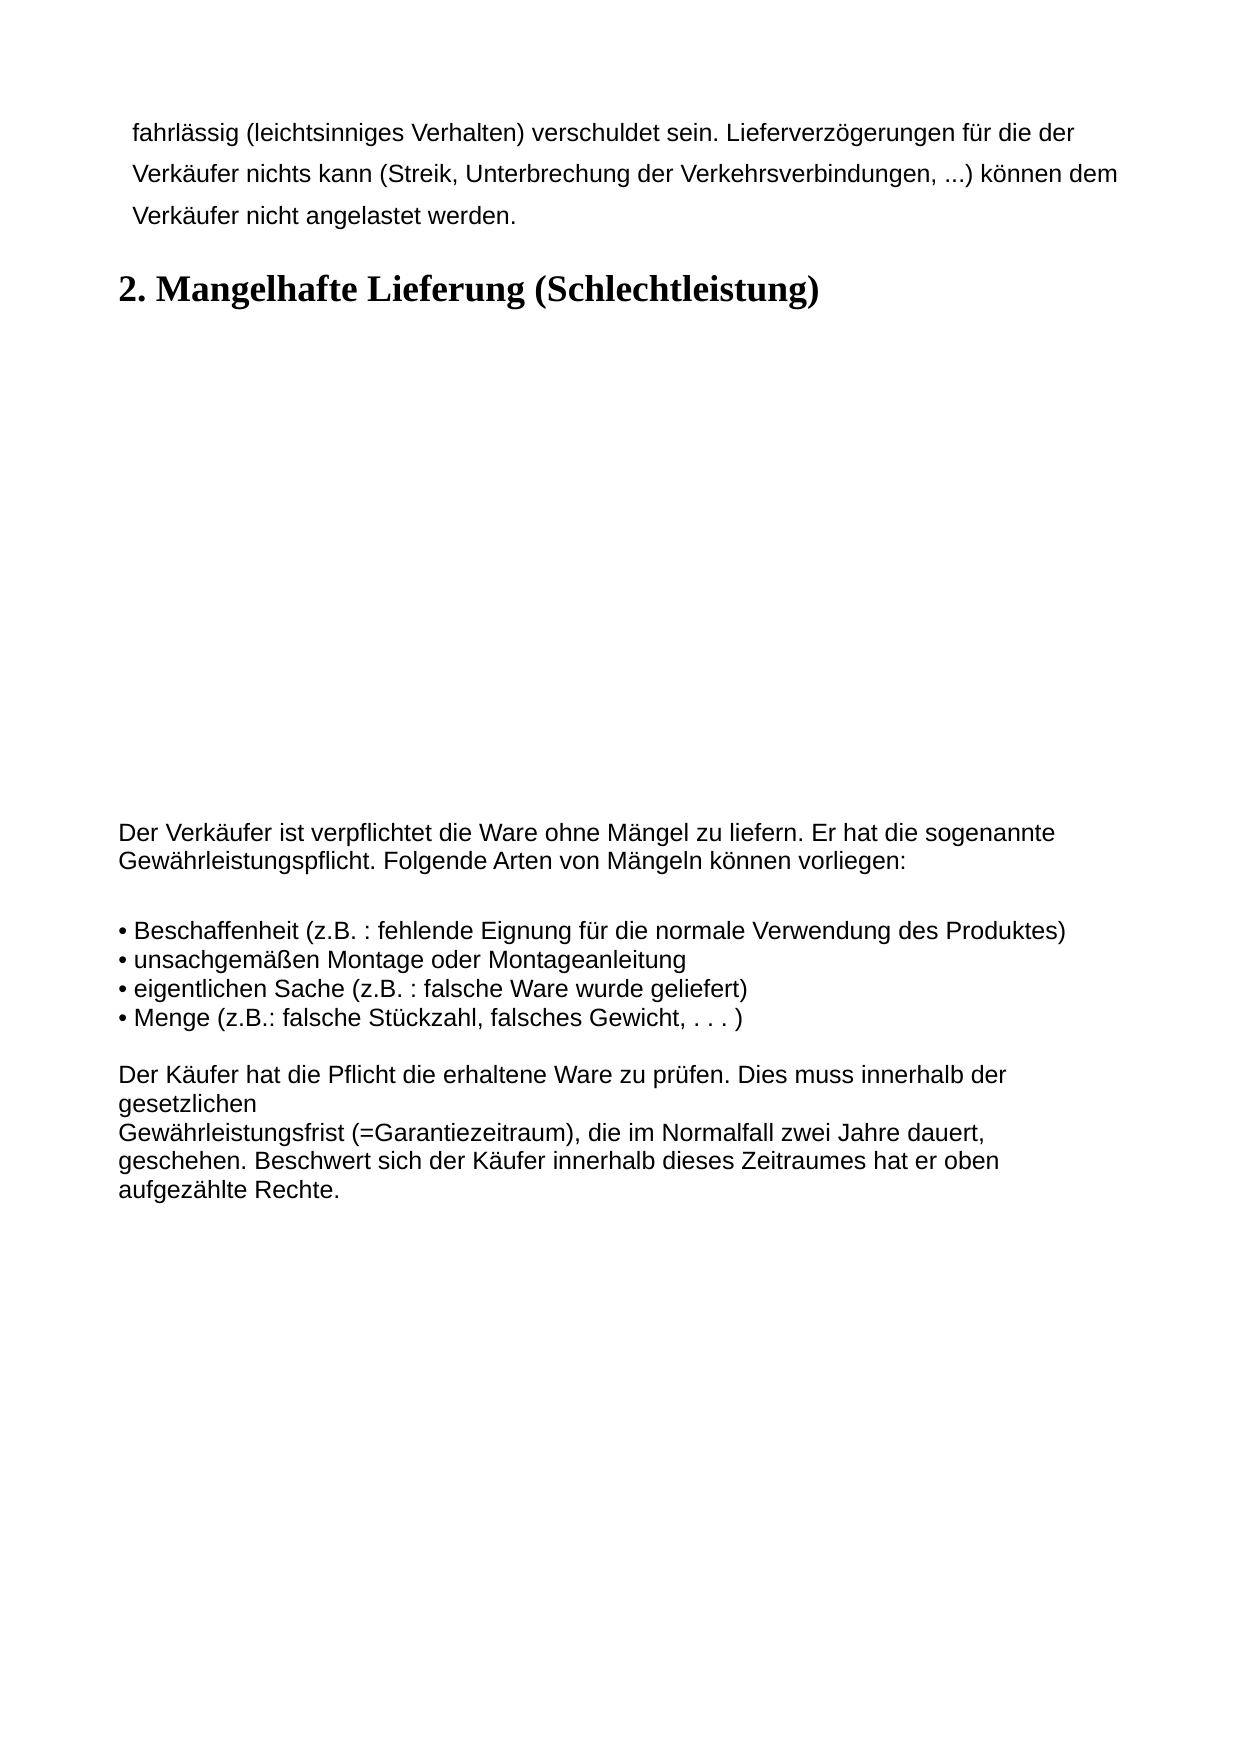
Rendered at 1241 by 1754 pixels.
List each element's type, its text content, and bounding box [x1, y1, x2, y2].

text Der Verkäufer ist verpflichtet die Ware ohne Mängel zu liefern. Er hat die sogenannte Gewährleistungspflicht. Folgende Arten von Mängeln können vorliegen: [118, 817, 1122, 875]
text • Beschaffenheit (z.B. : fehlende Eignung für die normale Verwendung des Produktes) • unsachgemäßen Montage oder Montageanleitung • eigentlichen Sache (z.B. : falsche Ware wurde geliefert) • Menge (z.B.: falsche Stückzahl, falsches Gewicht, . . . ) Der Käufer hat die Pflicht die erhaltene Ware zu prüfen. Dies muss innerhalb der gesetzlichen Gewährleistungsfrist (=Garantiezeitraum), die im Normalfall zwei Jahre dauert, geschehen. Beschwert sich der Käufer innerhalb dieses Zeitraumes hat er oben aufgezählte Rechte. [118, 887, 1122, 1204]
text Verkäufer nichts kann (Streik, Unterbrechung der Verkehrsverbindungen, ...) können dem [118, 159, 1122, 188]
text fahrlässig (leichtsinniges Verhalten) verschuldet sein. Lieferverzögerungen für die der [118, 118, 1122, 147]
subtitle 2. Mangelhafte Lieferung (Schlechtleistung) [118, 267, 1122, 310]
text Verkäufer nicht angelastet werden. [118, 201, 1122, 229]
